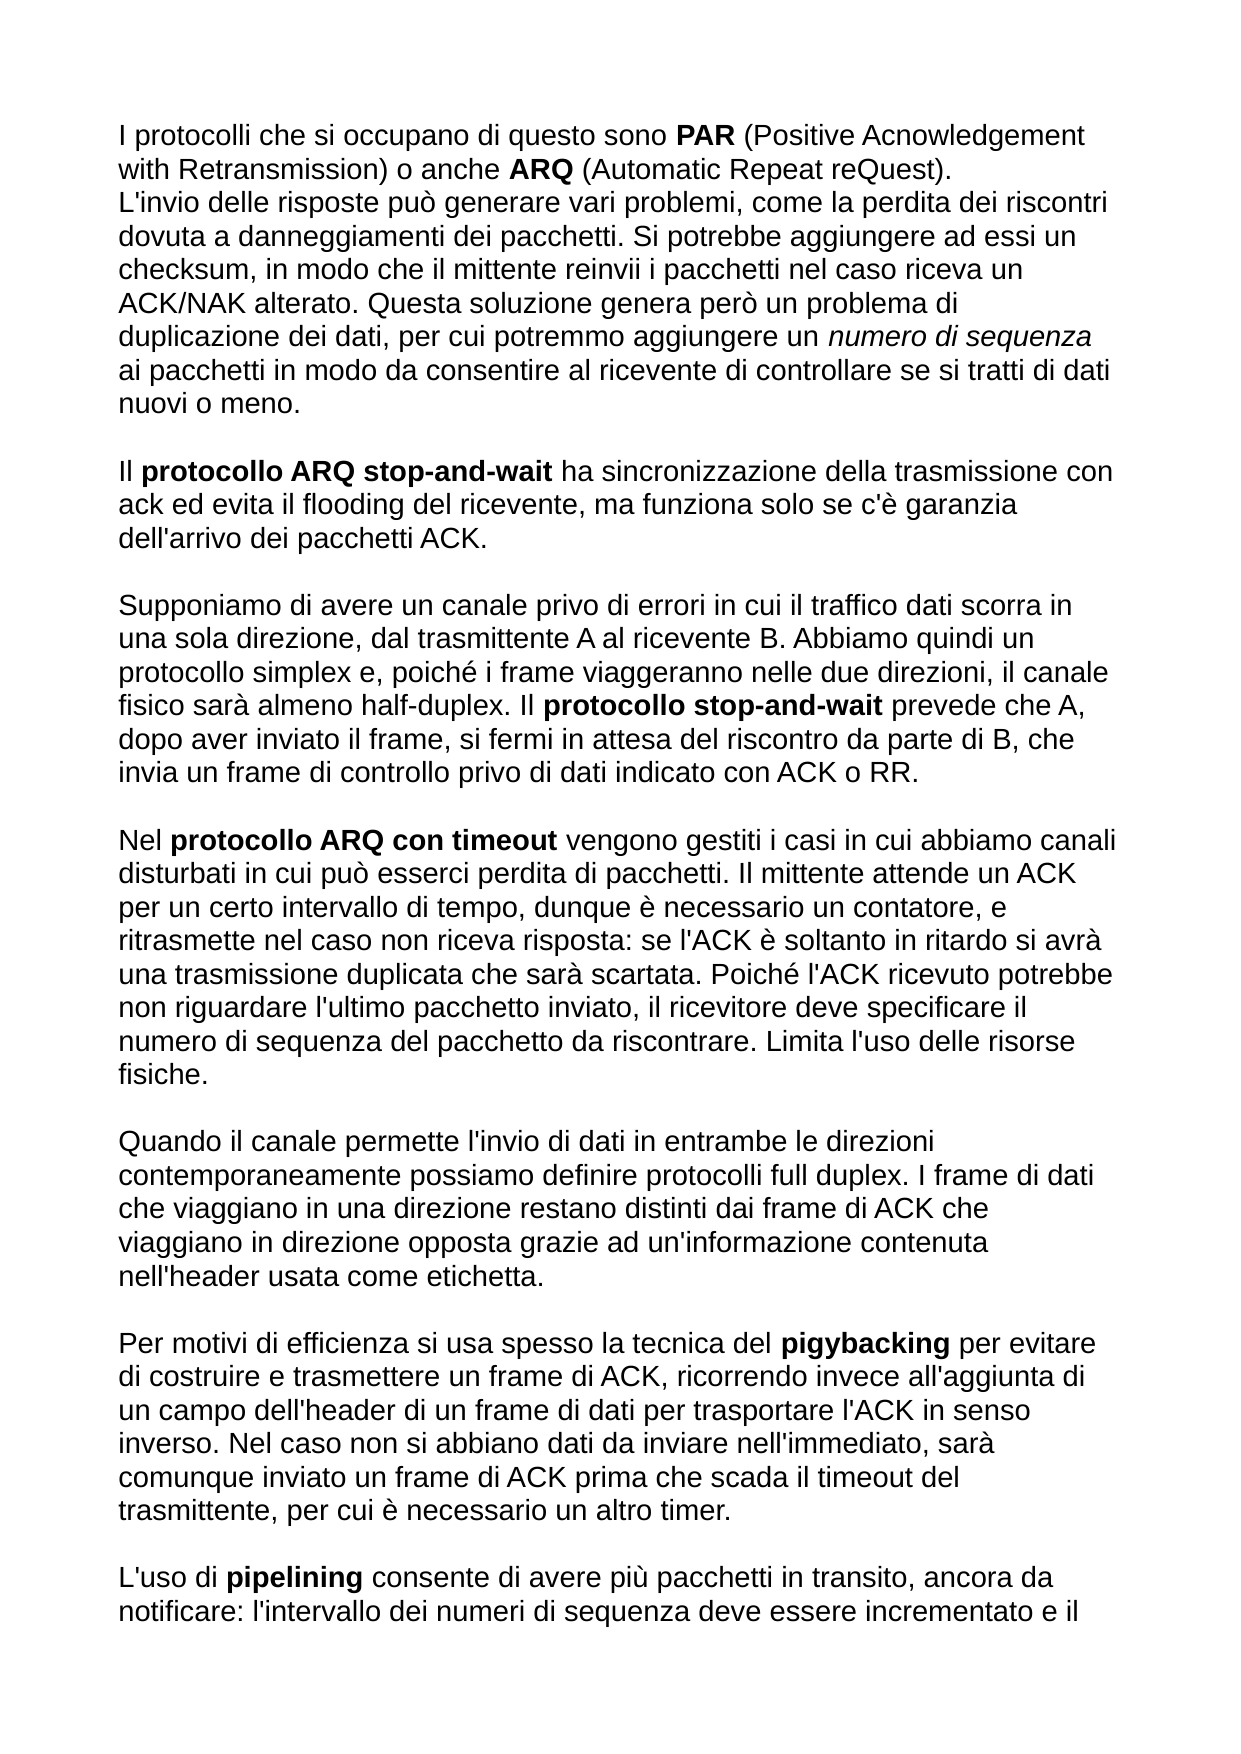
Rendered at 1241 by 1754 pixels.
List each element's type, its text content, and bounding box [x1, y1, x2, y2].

text Per motivi di efficienza si usa spesso la tecnica del pigybacking per evitare di costruire e trasmettere un frame di ACK, ricorrendo invece all'aggiunta di un campo dell'header di un frame di dati per trasportare l'ACK in senso inverso. Nel caso non si abbiano dati da inviare nell'immediato, sarà comunque inviato un frame di ACK prima che scada il timeout del trasmittente, per cui è necessario un altro timer. [118, 1326, 1122, 1527]
text Nel protocollo ARQ con timeout vengono gestiti i casi in cui abbiamo canali disturbati in cui può esserci perdita di pacchetti. Il mittente attende un ACK per un certo intervallo di tempo, dunque è necessario un contatore, e ritrasmette nel caso non riceva risposta: se l'ACK è soltanto in ritardo si avrà una trasmissione duplicata che sarà scartata. Poiché l'ACK ricevuto potrebbe non riguardare l'ultimo pacchetto inviato, il ricevitore deve specificare il numero di sequenza del pacchetto da riscontrare. Limita l'uso delle risorse fisiche. [118, 822, 1122, 1091]
text Supponiamo di avere un canale privo di errori in cui il traffico dati scorra in una sola direzione, dal trasmittente A al ricevente B. Abbiamo quindi un protocollo simplex e, poiché i frame viaggeranno nelle due direzioni, il canale fisico sarà almeno half-duplex. Il protocollo stop-and-wait prevede che A, dopo aver inviato il frame, si fermi in attesa del riscontro da parte di B, che invia un frame di controllo privo di dati indicato con ACK o RR. [118, 588, 1122, 789]
text Il protocollo ARQ stop-and-wait ha sincronizzazione della trasmissione con ack ed evita il flooding del ricevente, ma funziona solo se c'è garanzia dell'arrivo dei pacchetti ACK. [118, 453, 1122, 554]
text L'invio delle risposte può generare vari problemi, come la perdita dei riscontri dovuta a danneggiamenti dei pacchetti. Si potrebbe aggiungere ad essi un checksum, in modo che il mittente reinvii i pacchetti nel caso riceva un ACK/NAK alterato. Questa soluzione genera però un problema di duplicazione dei dati, per cui potremmo aggiungere un numero di sequenza ai pacchetti in modo da consentire al ricevente di controllare se si tratti di dati nuovi o meno. [118, 185, 1122, 420]
text I protocolli che si occupano di questo sono PAR (Positive Acnowledgement with Retransmission) o anche ARQ (Automatic Repeat reQuest). [118, 118, 1122, 185]
text Quando il canale permette l'invio di dati in entrambe le direzioni contemporaneamente possiamo definire protocolli full duplex. I frame di dati che viaggiano in una direzione restano distinti dai frame di ACK che viaggiano in direzione opposta grazie ad un'informazione contenuta nell'header usata come etichetta. [118, 1124, 1122, 1292]
text L'uso di pipelining consente di avere più pacchetti in transito, ancora da notificare: l'intervallo dei numeri di sequenza deve essere incrementato e il [118, 1560, 1122, 1627]
